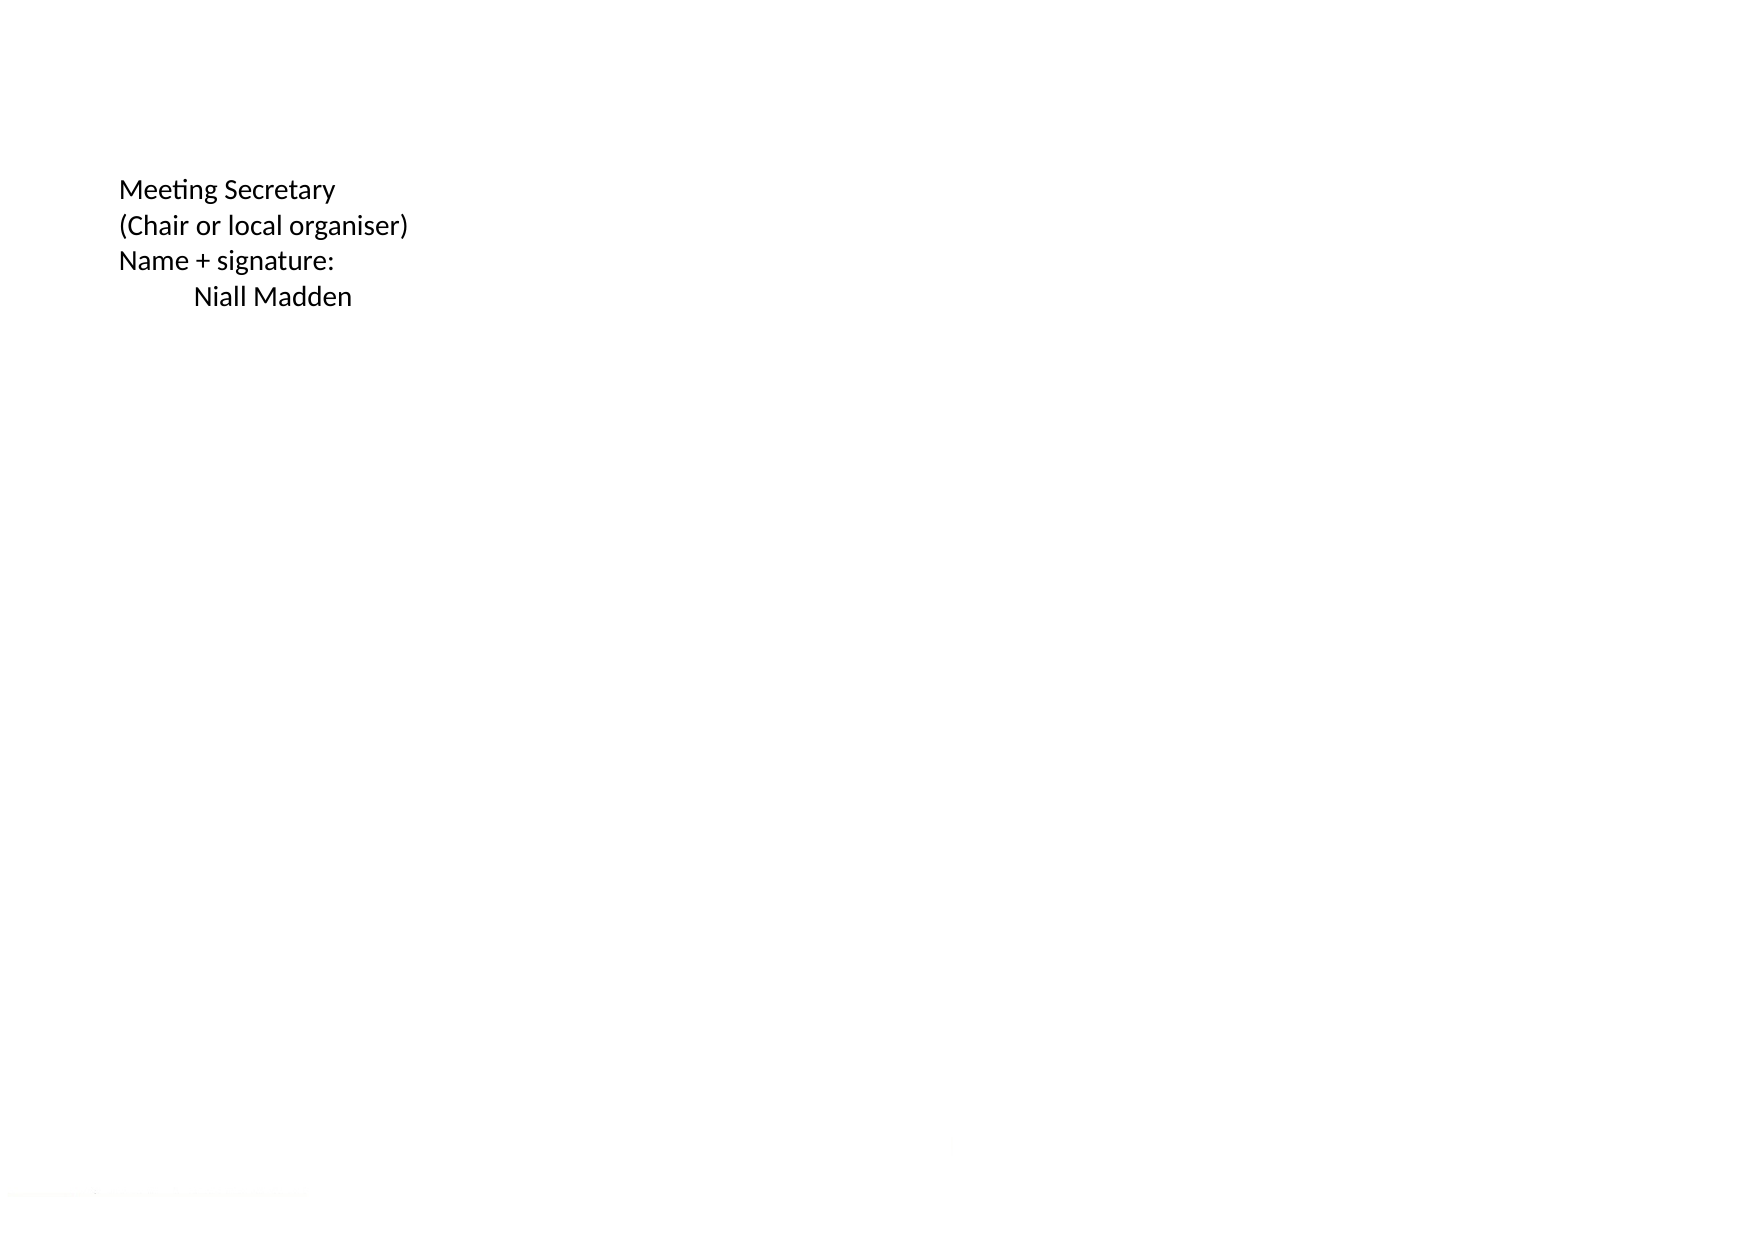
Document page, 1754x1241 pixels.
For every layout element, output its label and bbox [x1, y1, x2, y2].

picture [7, 1137, 953, 1197]
